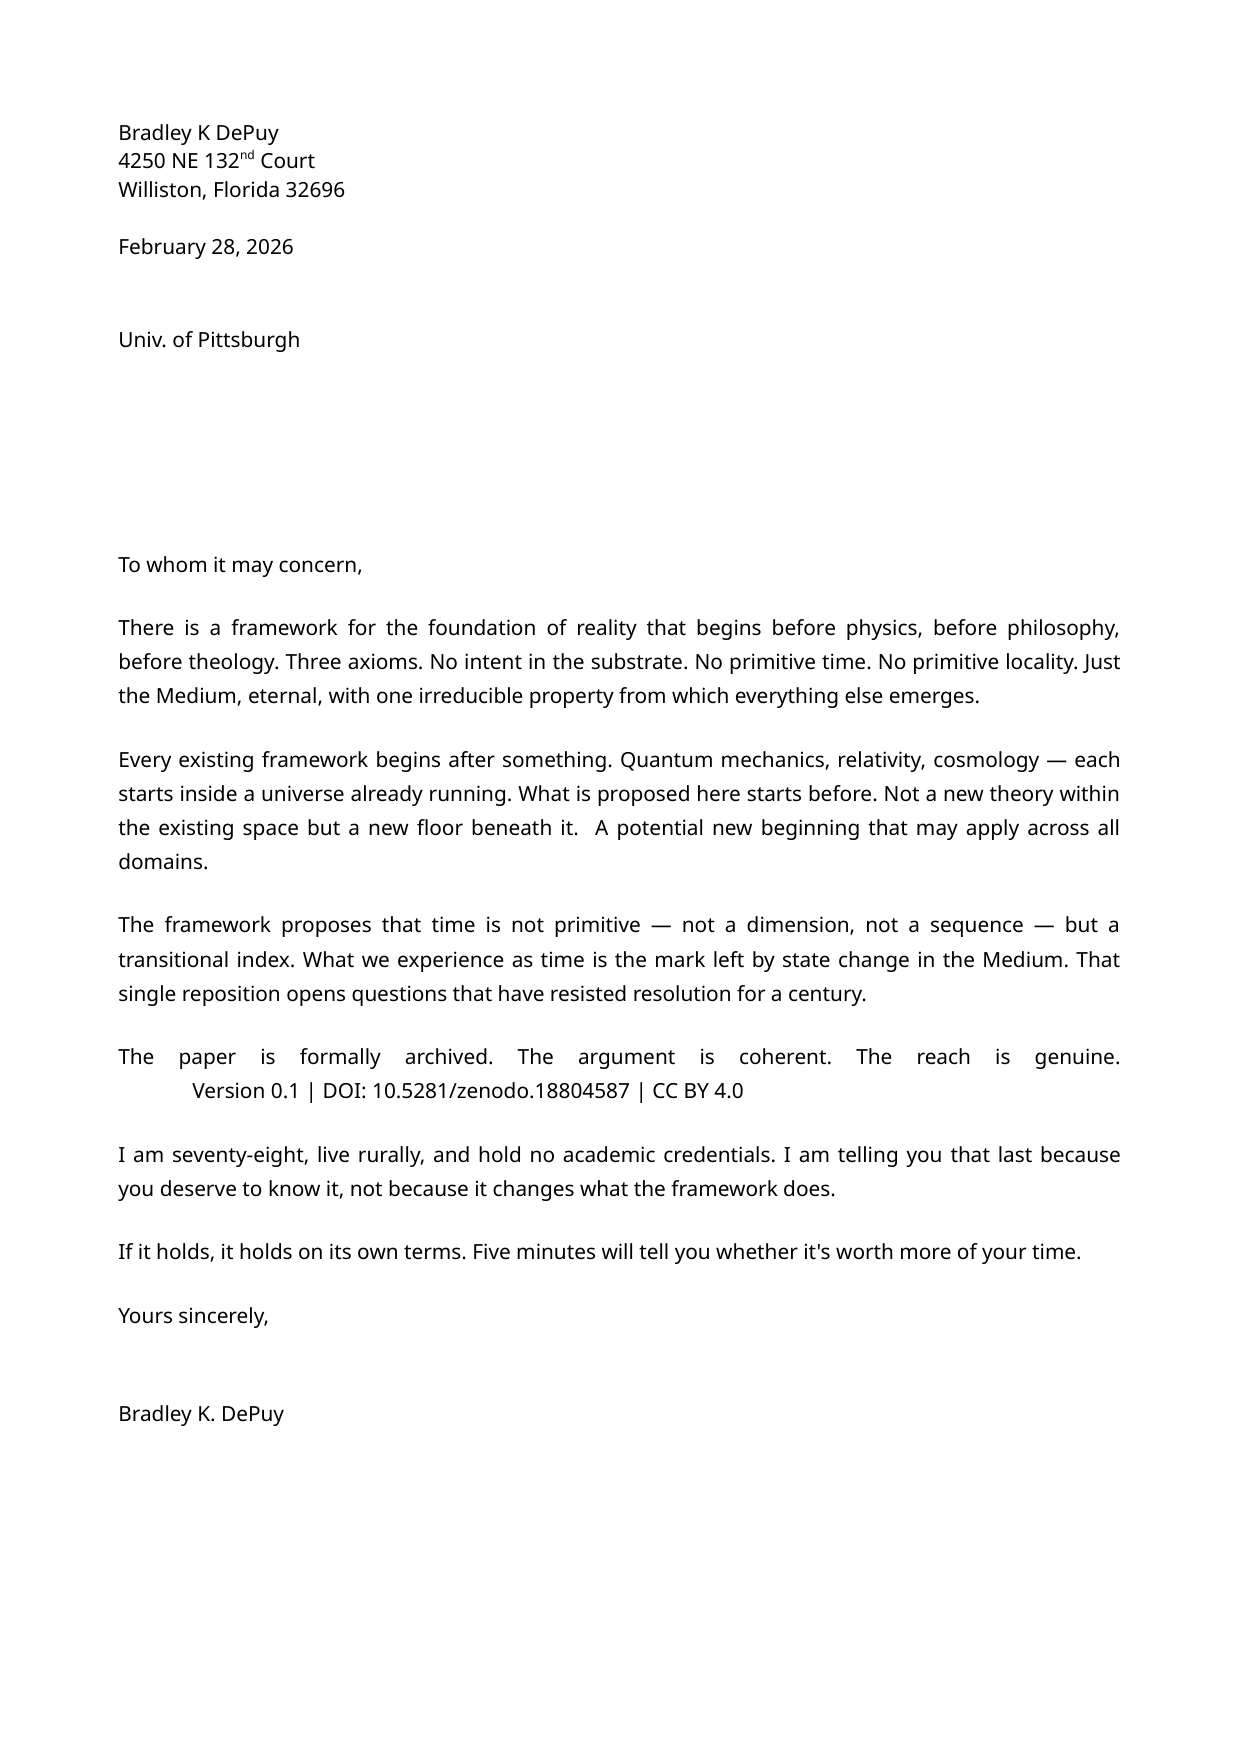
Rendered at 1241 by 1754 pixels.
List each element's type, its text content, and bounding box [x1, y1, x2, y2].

text The framework proposes that time is not primitive — not a dimension, not a sequence — but a transitional index. What we experience as time is the mark left by state change in the Medium. That single reposition opens questions that have resisted resolution for a century. [118, 911, 1122, 1007]
text To whom it may concern, [118, 319, 1122, 578]
text Univ. of Pittsburgh [118, 326, 561, 354]
text I am seventy-eight, live rurally, and hold no academic credentials. I am telling you that last because you deserve to know it, not because it changes what the framework does. [118, 1140, 1122, 1202]
text Bradley K. DePuy [118, 1399, 1122, 1427]
text If it holds, it holds on its own terms. Five minutes will tell you whether it's worth more of your time. [118, 1237, 1122, 1266]
text Every existing framework begins after something. Quantum mechanics, relativity, cosmology — each starts inside a universe already running. What is proposed here starts before. Not a new theory within the existing space but a new floor beneath it. A potential new beginning that may apply across all domains. [118, 745, 1122, 876]
text There is a framework for the foundation of reality that begins before physics, before philosophy, before theology. Three axioms. No intent in the substrate. No primitive time. No primitive locality. Just the Medium, eternal, with one irreducible property from which everything else emerges. [118, 613, 1122, 710]
text Bradley K DePuy 4250 NE 132nd Court Williston, Florida 32696 February 28, 2026 [118, 118, 1122, 260]
text The paper is formally archived. The argument is coherent. The reach is genuine. Version 0.1 | DOI: 10.5281/zenodo.18804587 | CC BY 4.0 [118, 1042, 1122, 1105]
text Yours sincerely, [118, 1301, 1122, 1363]
